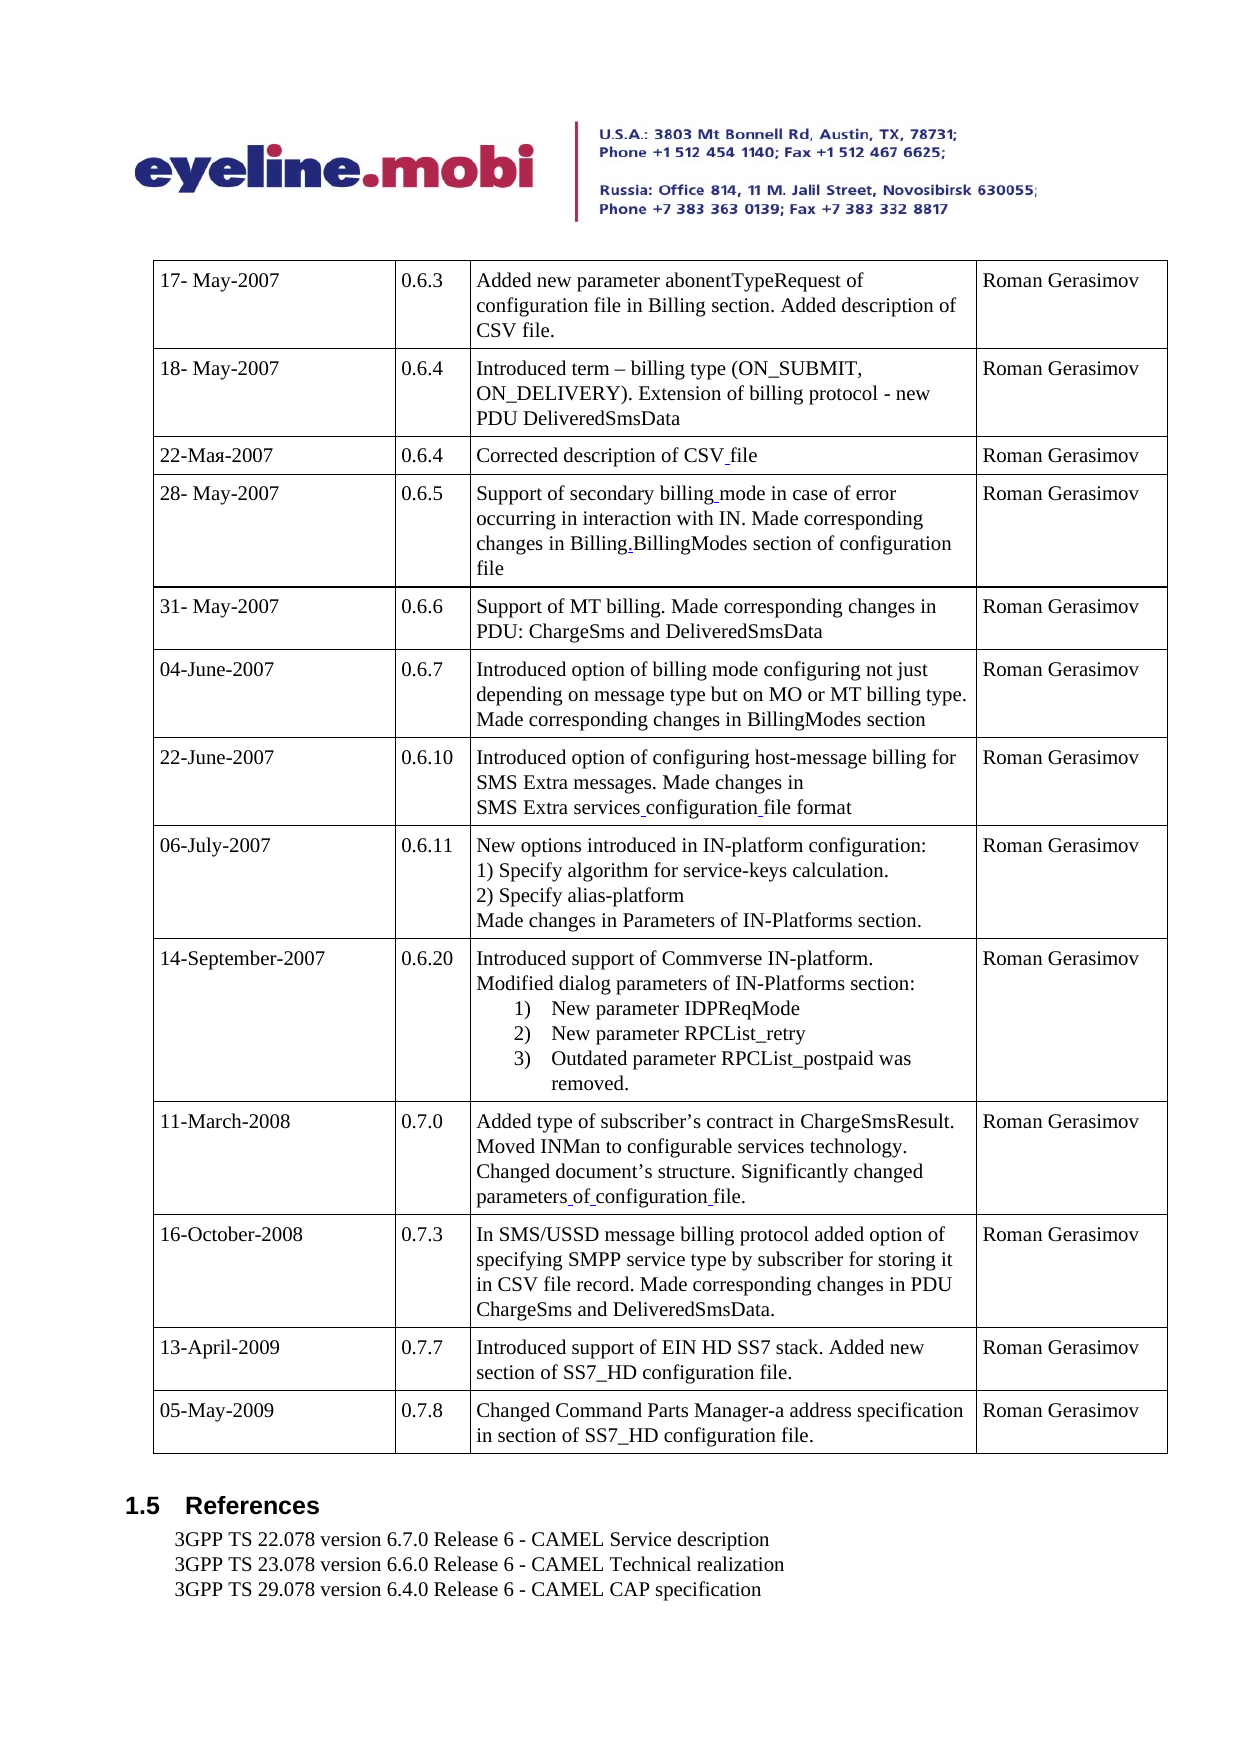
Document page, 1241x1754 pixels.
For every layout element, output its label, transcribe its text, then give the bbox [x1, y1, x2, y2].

table_cell 31- May-2007 [154, 588, 395, 649]
table_cell 06-July-2007 [154, 826, 395, 938]
table_cell 0.6.4 [396, 437, 470, 473]
table_cell 0.6.10 [396, 738, 470, 825]
text 3GPP TS 22.078 version 6.7.0 Release 6 - CAMEL Service description [174, 1526, 1151, 1551]
table_cell Roman Gerasimov [977, 826, 1167, 938]
table_cell Introduced support of EIN HD SS7 stack. Added new section of SS7_HD configuration file. [471, 1328, 976, 1390]
table_cell 0.7.7 [396, 1328, 470, 1390]
table_cell Roman Gerasimov [977, 650, 1167, 737]
table_cell Support of secondary billing mode in case of error occurring in interaction with IN. Made corresponding changes in Billing.BillingModes section of configuration file [471, 475, 976, 586]
table_cell Roman Gerasimov [977, 475, 1167, 586]
subtitle References [118, 1491, 1151, 1520]
table_cell New options introduced in IN-platform configuration: 1) Specify algorithm for service-keys calculation. 2) Specify alias-platform Made changes in Parameters of IN-Platforms section. [471, 826, 976, 938]
table_cell 28- May-2007 [154, 475, 395, 586]
table_cell Roman Gerasimov [977, 437, 1167, 473]
picture [134, 121, 1037, 222]
table_cell 0.6.20 [396, 939, 470, 1101]
table_cell 0.6.3 [396, 261, 470, 348]
table_cell 22-Мая-2007 [154, 437, 395, 473]
table_cell Introduced option of configuring host-message billing for SMS Extra messages. Made changes in SMS Extra services configuration file format [471, 738, 976, 825]
table_cell 16-October-2008 [154, 1215, 395, 1327]
table_cell Roman Gerasimov [977, 1391, 1167, 1453]
table_cell Introduced term – billing type (ON_SUBMIT, ON_DELIVERY). Extension of billing protocol - new PDU DeliveredSmsData [471, 349, 976, 436]
table_cell Support of MT billing. Made corresponding changes in PDU: ChargeSms and DeliveredSmsData [471, 588, 976, 649]
table_cell 0.6.7 [396, 650, 470, 737]
table_cell 0.6.4 [396, 349, 470, 436]
table_cell Roman Gerasimov [977, 939, 1167, 1101]
table_cell Roman Gerasimov [977, 1102, 1167, 1214]
table_cell 0.7.0 [396, 1102, 470, 1214]
table_cell 04-June-2007 [154, 650, 395, 737]
table_cell Introduced option of billing mode configuring not just depending on message type but on MO or MT billing type. Made corresponding changes in BillingModes section [471, 650, 976, 737]
table_cell 0.7.3 [396, 1215, 470, 1327]
table_cell Corrected description of CSV file [471, 437, 976, 473]
table_cell Roman Gerasimov [977, 588, 1167, 649]
table_cell Roman Gerasimov [977, 738, 1167, 825]
table_cell Added new parameter abonentTypeRequest of configuration file in Billing section. Added description of CSV file. [471, 261, 976, 348]
table_cell 0.6.6 [396, 588, 470, 649]
table_cell 17- May-2007 [154, 261, 395, 348]
table_cell 11-March-2008 [154, 1102, 395, 1214]
table_cell 05-May-2009 [154, 1391, 395, 1453]
table_cell 0.6.5 [396, 475, 470, 586]
table_cell 0.6.11 [396, 826, 470, 938]
table_cell 22-June-2007 [154, 738, 395, 825]
table_cell Added type of subscriber’s contract in ChargeSmsResult. Moved INMan to configurable services technology. Changed document’s structure. Significantly changed parameters of configuration file. [471, 1102, 976, 1214]
table_cell Roman Gerasimov [977, 1215, 1167, 1327]
table_cell Roman Gerasimov [977, 1328, 1167, 1390]
table_cell Changed Command Parts Manager-a address specification in section of SS7_HD configuration file. [471, 1391, 976, 1453]
table_cell 13-April-2009 [154, 1328, 395, 1390]
table_cell 14-September-2007 [154, 939, 395, 1101]
table_cell Roman Gerasimov [977, 349, 1167, 436]
table_cell 18- May-2007 [154, 349, 395, 436]
text 3GPP TS 23.078 version 6.6.0 Release 6 - CAMEL Technical realization [174, 1551, 1151, 1576]
table_cell Introduced support of Commverse IN-platform. Modified dialog parameters of IN-Platforms section: New parameter IDPReqMode New parameter RPCList_retry Outdated parameter RPCList_postpaid was removed. [471, 939, 976, 1101]
text 3GPP TS 29.078 version 6.4.0 Release 6 - CAMEL CAP specification [174, 1576, 1151, 1601]
table_cell 0.7.8 [396, 1391, 470, 1453]
table_cell Roman Gerasimov [977, 261, 1167, 348]
table_cell In SMS/USSD message billing protocol added option of specifying SMPP service type by subscriber for storing it in CSV file record. Made corresponding changes in PDU ChargeSms and DeliveredSmsData. [471, 1215, 976, 1327]
